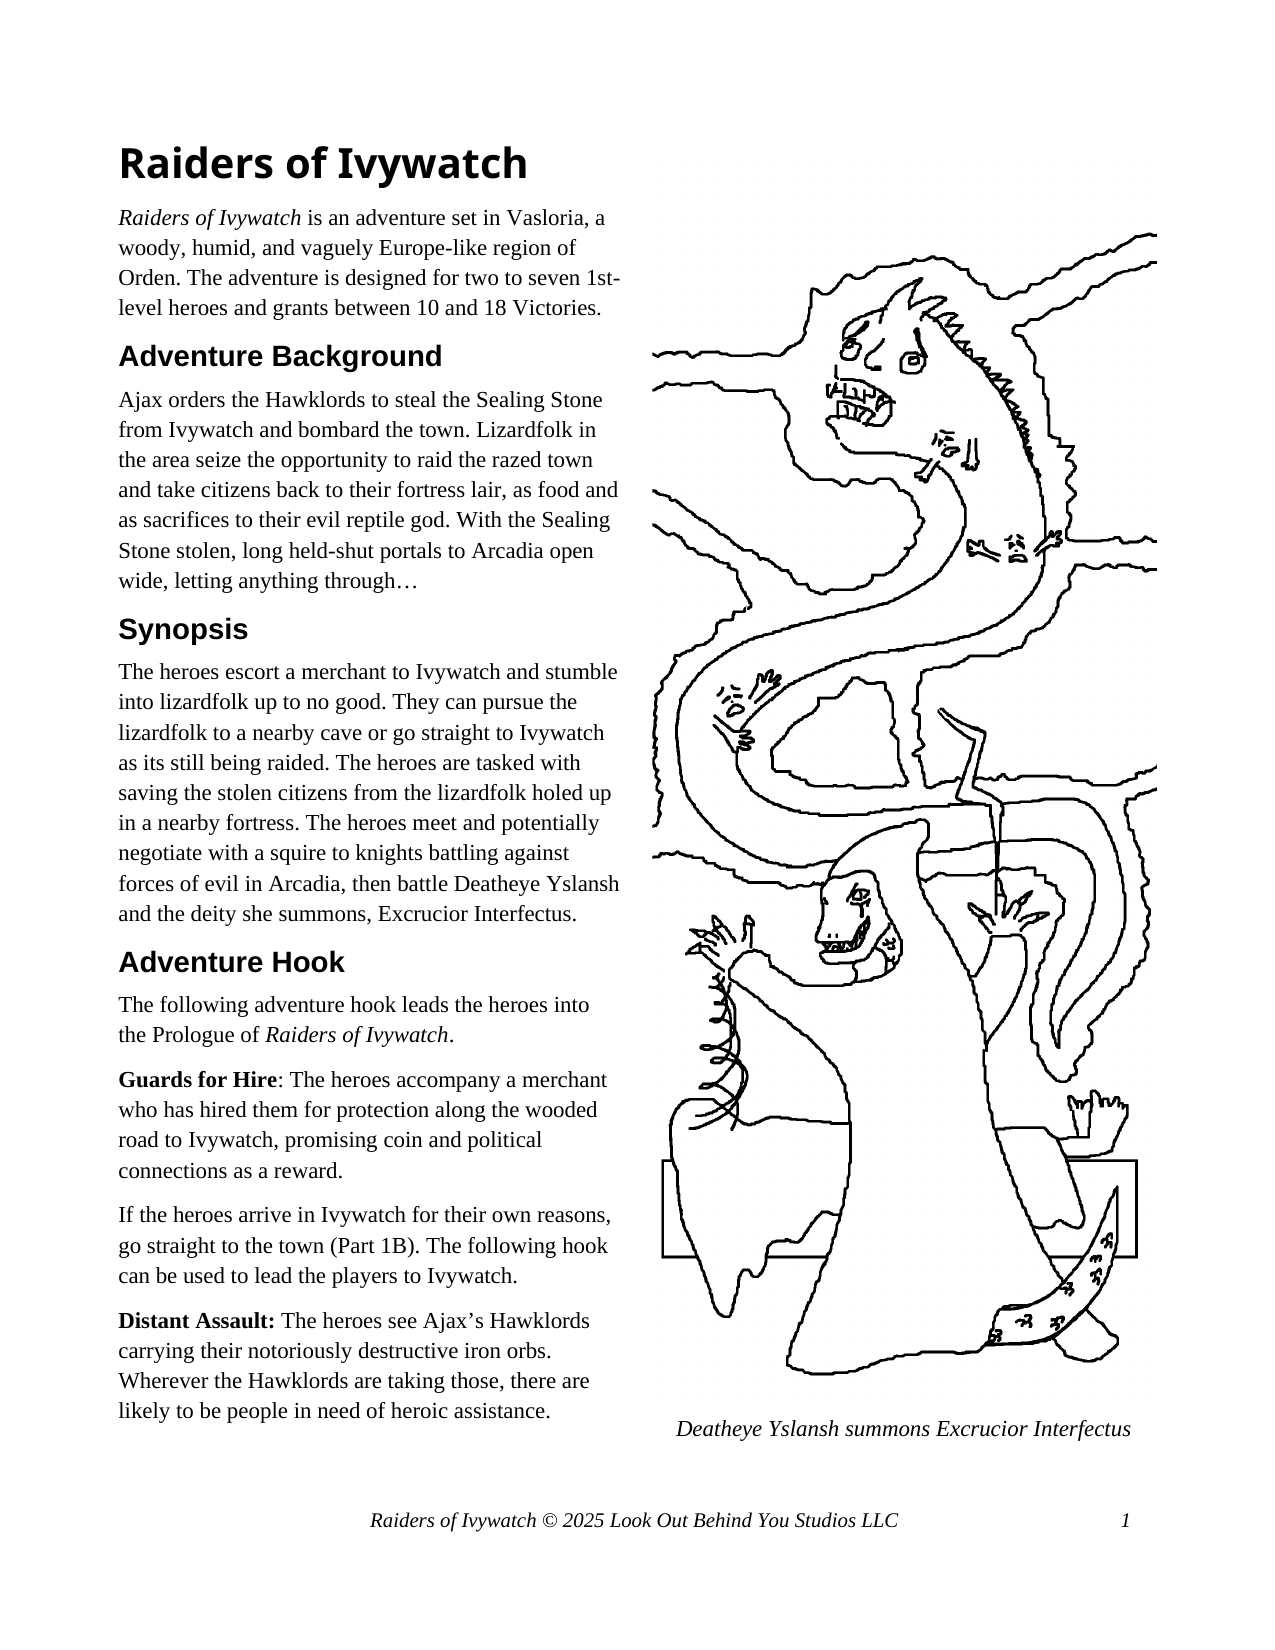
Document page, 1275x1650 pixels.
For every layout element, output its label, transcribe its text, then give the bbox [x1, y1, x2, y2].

text Distant Assault: The heroes see Ajax’s Hawklords carrying their notoriously destructive iron orbs. Wherever the Hawklords are taking those, there are likely to be people in need of heroic assistance. [118, 1307, 622, 1424]
text Ajax orders the Hawklords to steal the Sealing Stone from Ivywatch and bombard the town. Lizardfolk in the area seize the opportunity to raid the razed town and take citizens back to their fortress lair, as food and as sacrifices to their evil reptile god. With the Sealing Stone stolen, long held-shut portals to Arcadia open wide, letting anything through… [118, 386, 622, 593]
text The following adventure hook leads the heroes into the Prologue of Raiders of Ivywatch. [118, 991, 622, 1048]
picture [652, 150, 1157, 1411]
text Guards for Hire: The heroes accompany a merchant who has hired them for protection along the wooded road to Ivywatch, promising coin and political connections as a reward. [118, 1066, 622, 1183]
text Raiders of Ivywatch is an adventure set in Vasloria, a woody, humid, and vaguely Europe-like region of Orden. The adventure is designed for two to seven 1st-level heroes and grants between 10 and 18 Victories. [118, 204, 622, 321]
subtitle Adventure Background [118, 339, 622, 373]
text If the heroes arrive in Ivywatch for their own reasons, go straight to the town (Part 1B). The following hook can be used to lead the players to Ivywatch. [118, 1202, 622, 1288]
subtitle Raiders of Ivywatch [118, 134, 622, 191]
subtitle Synopsis [118, 612, 622, 646]
subtitle Adventure Hook [118, 945, 622, 978]
text [652, 134, 1157, 150]
text The heroes escort a merchant to Ivywatch and stumble into lizardfolk up to no good. They can pursue the lizardfolk to a nearby cave or go straight to Ivywatch as its still being raided. The heroes are tasked with saving the stolen citizens from the lizardfolk holed up in a nearby fortress. The heroes meet and potentially negotiate with a squire to knights battling against forces of evil in Arcadia, then battle Deatheye Yslansh and the deity she summons, Excrucior Interfectus. [118, 658, 622, 926]
text Deatheye Yslansh summons Excrucior Interfectus [652, 1411, 1157, 1441]
